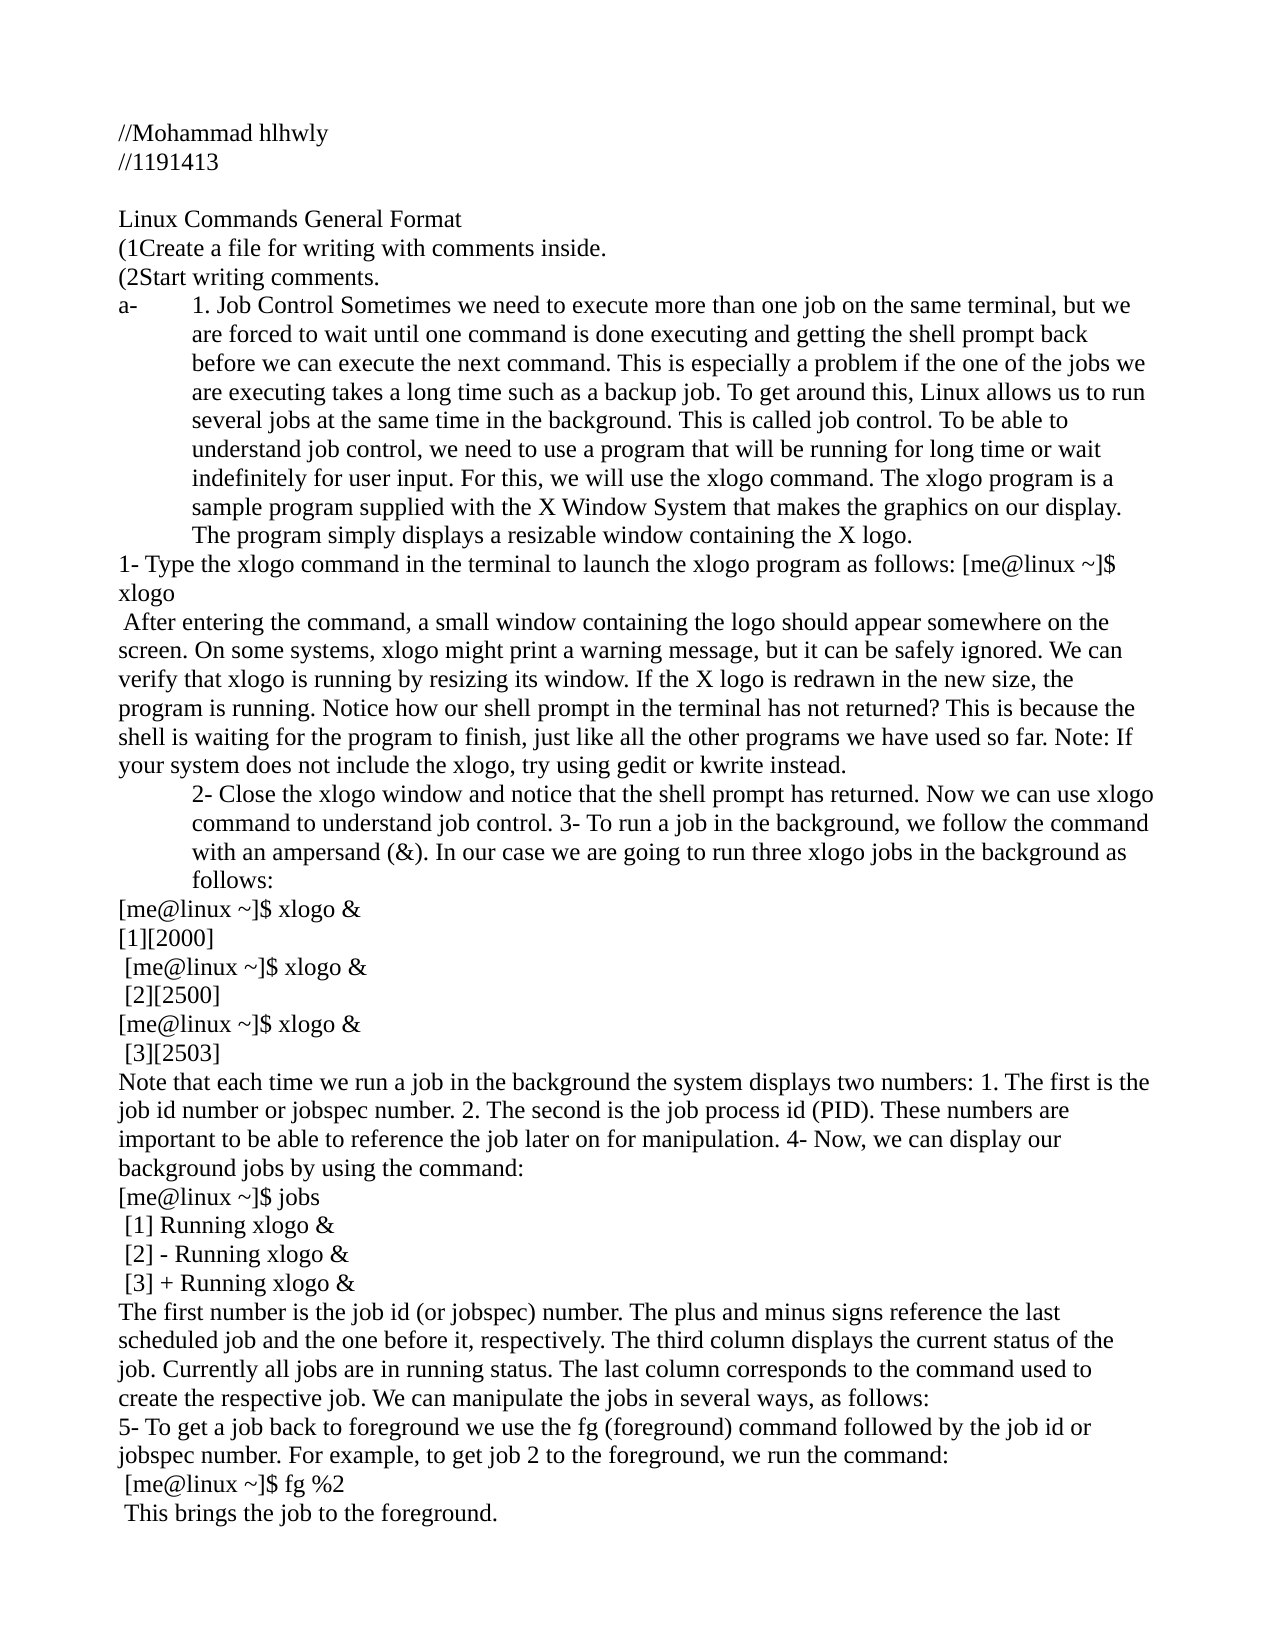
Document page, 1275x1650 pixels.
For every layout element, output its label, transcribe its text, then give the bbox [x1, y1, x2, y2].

text [3][2503] [118, 1038, 1157, 1067]
text The first number is the job id (or jobspec) number. The plus and minus signs reference the last scheduled job and the one before it, respectively. The third column displays the current status of the job. Currently all jobs are in running status. The last column corresponds to the command used to create the respective job. We can manipulate the jobs in several ways, as follows: [118, 1297, 1157, 1412]
text [1][2000] [118, 923, 1157, 952]
text After entering the command, a small window containing the logo should appear somewhere on the screen. On some systems, xlogo might print a warning message, but it can be safely ignored. We can verify that xlogo is running by resizing its window. If the X logo is redrawn in the new size, the program is running. Notice how our shell prompt in the terminal has not returned? This is because the shell is waiting for the program to finish, just like all the other programs we have used so far. Note: If your system does not include the xlogo, try using gedit or kwrite instead. [118, 607, 1157, 779]
text 1- Type the xlogo command in the terminal to launch the xlogo program as follows: [me@linux ~]$ xlogo [118, 549, 1157, 607]
text [me@linux ~]$ xlogo & [118, 1009, 1157, 1038]
text //Mohammad hlhwly //1191413 [118, 118, 1157, 176]
text [2] - Running xlogo & [118, 1239, 1157, 1268]
text [me@linux ~]$ fg %2 [118, 1469, 1157, 1498]
text [1] Running xlogo & [118, 1211, 1157, 1239]
text (2Start writing comments. [118, 262, 1157, 291]
text [2][2500] [118, 981, 1157, 1009]
text [3] + Running xlogo & [118, 1268, 1157, 1297]
text [me@linux ~]$ jobs [118, 1182, 1157, 1211]
text Note that each time we run a job in the background the system displays two numbers: 1. The first is the job id number or jobspec number. 2. The second is the job process id (PID). These numbers are important to be able to reference the job later on for manipulation. 4- Now, we can display our background jobs by using the command: [118, 1067, 1157, 1182]
text Linux Commands General Format [118, 204, 1157, 233]
text This brings the job to the foreground. [118, 1498, 1157, 1527]
text [me@linux ~]$ xlogo & [118, 952, 1157, 981]
text 2- Close the xlogo window and notice that the shell prompt has returned. Now we can use xlogo command to understand job control. 3- To run a job in the background, we follow the command with an ampersand (&). In our case we are going to run three xlogo jobs in the background as follows: [192, 779, 1157, 894]
text [me@linux ~]$ xlogo & [118, 894, 1157, 923]
text 5- To get a job back to foreground we use the fg (foreground) command followed by the job id or jobspec number. For example, to get job 2 to the foreground, we run the command: [118, 1412, 1157, 1469]
list 1. Job Control Sometimes we need to execute more than one job on the same terminal, but we are forced to wait until one command is done executing and getting the shell prompt back before we can execute the next command. This is especially a problem if the one of the jobs we are executing takes a long time such as a backup job. To get around this, Linux allows us to run several jobs at the same time in the background. This is called job control. To be able to understand job control, we need to use a program that will be running for long time or wait indefinitely for user input. For this, we will use the xlogo command. The xlogo program is a sample program supplied with the X Window System that makes the graphics on our display. The program simply displays a resizable window containing the X logo. [118, 291, 1157, 549]
text (1Create a file for writing with comments inside. [118, 233, 1157, 262]
